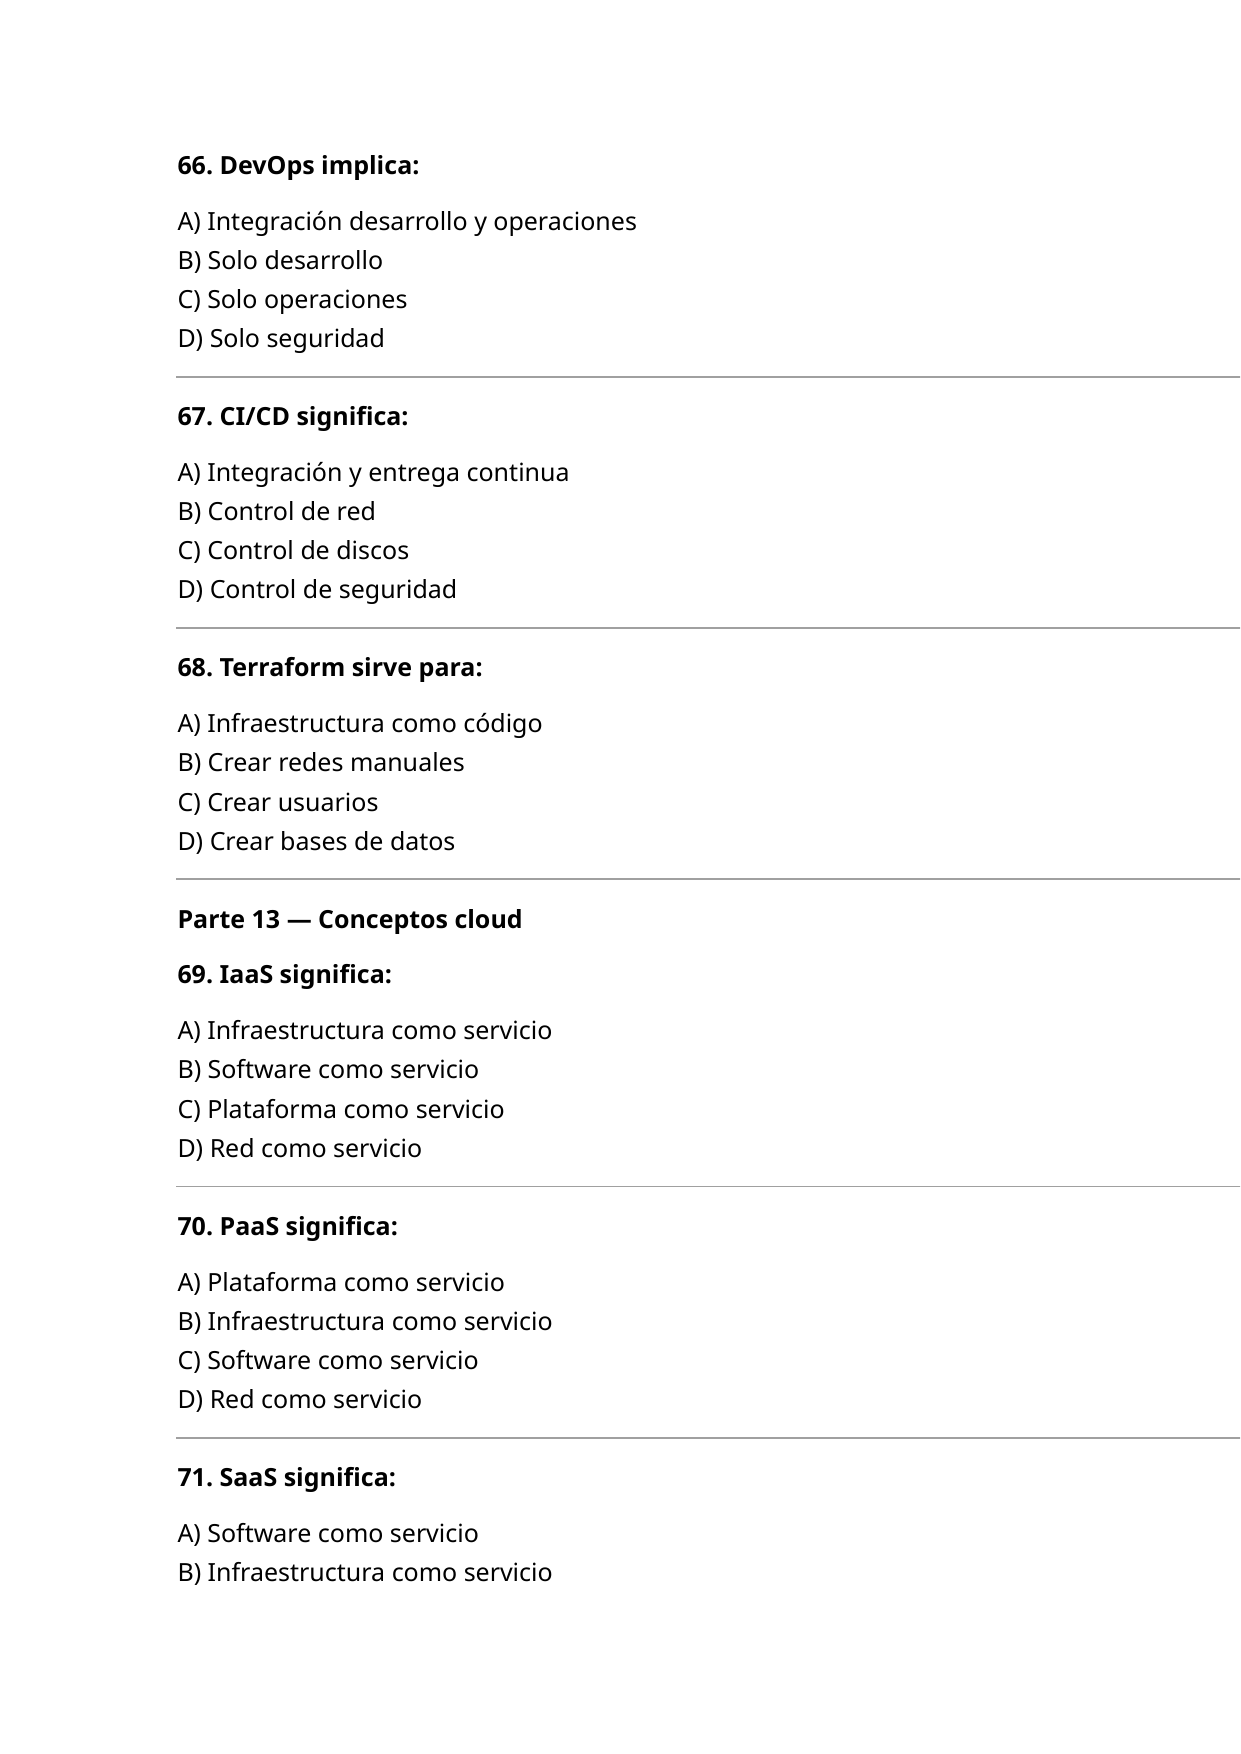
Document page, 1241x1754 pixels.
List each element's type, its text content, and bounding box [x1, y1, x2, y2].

text A) Plataforma como servicio B) Infraestructura como servicio C) Software como servicio D) Red como servicio [177, 1264, 1063, 1416]
text A) Infraestructura como servicio B) Software como servicio C) Plataforma como servicio D) Red como servicio [177, 1013, 1063, 1164]
text A) Software como servicio B) Infraestructura como servicio [177, 1516, 1063, 1589]
text 70. PaaS significa: [177, 1208, 1063, 1242]
text Parte 13 — Conceptos cloud [177, 901, 1063, 935]
text 69. IaaS significa: [177, 957, 1063, 991]
text 68. Terraform sirve para: [177, 650, 1063, 684]
text 71. SaaS significa: [177, 1460, 1063, 1494]
text 67. CI/CD significa: [177, 399, 1063, 433]
text A) Infraestructura como código B) Crear redes manuales C) Crear usuarios D) Crear bases de datos [177, 706, 1063, 857]
text 66. DevOps implica: [177, 148, 1063, 182]
text A) Integración desarrollo y operaciones B) Solo desarrollo C) Solo operaciones D) Solo seguridad [177, 203, 1063, 355]
text A) Integración y entrega continua B) Control de red C) Control de discos D) Control de seguridad [177, 455, 1063, 606]
